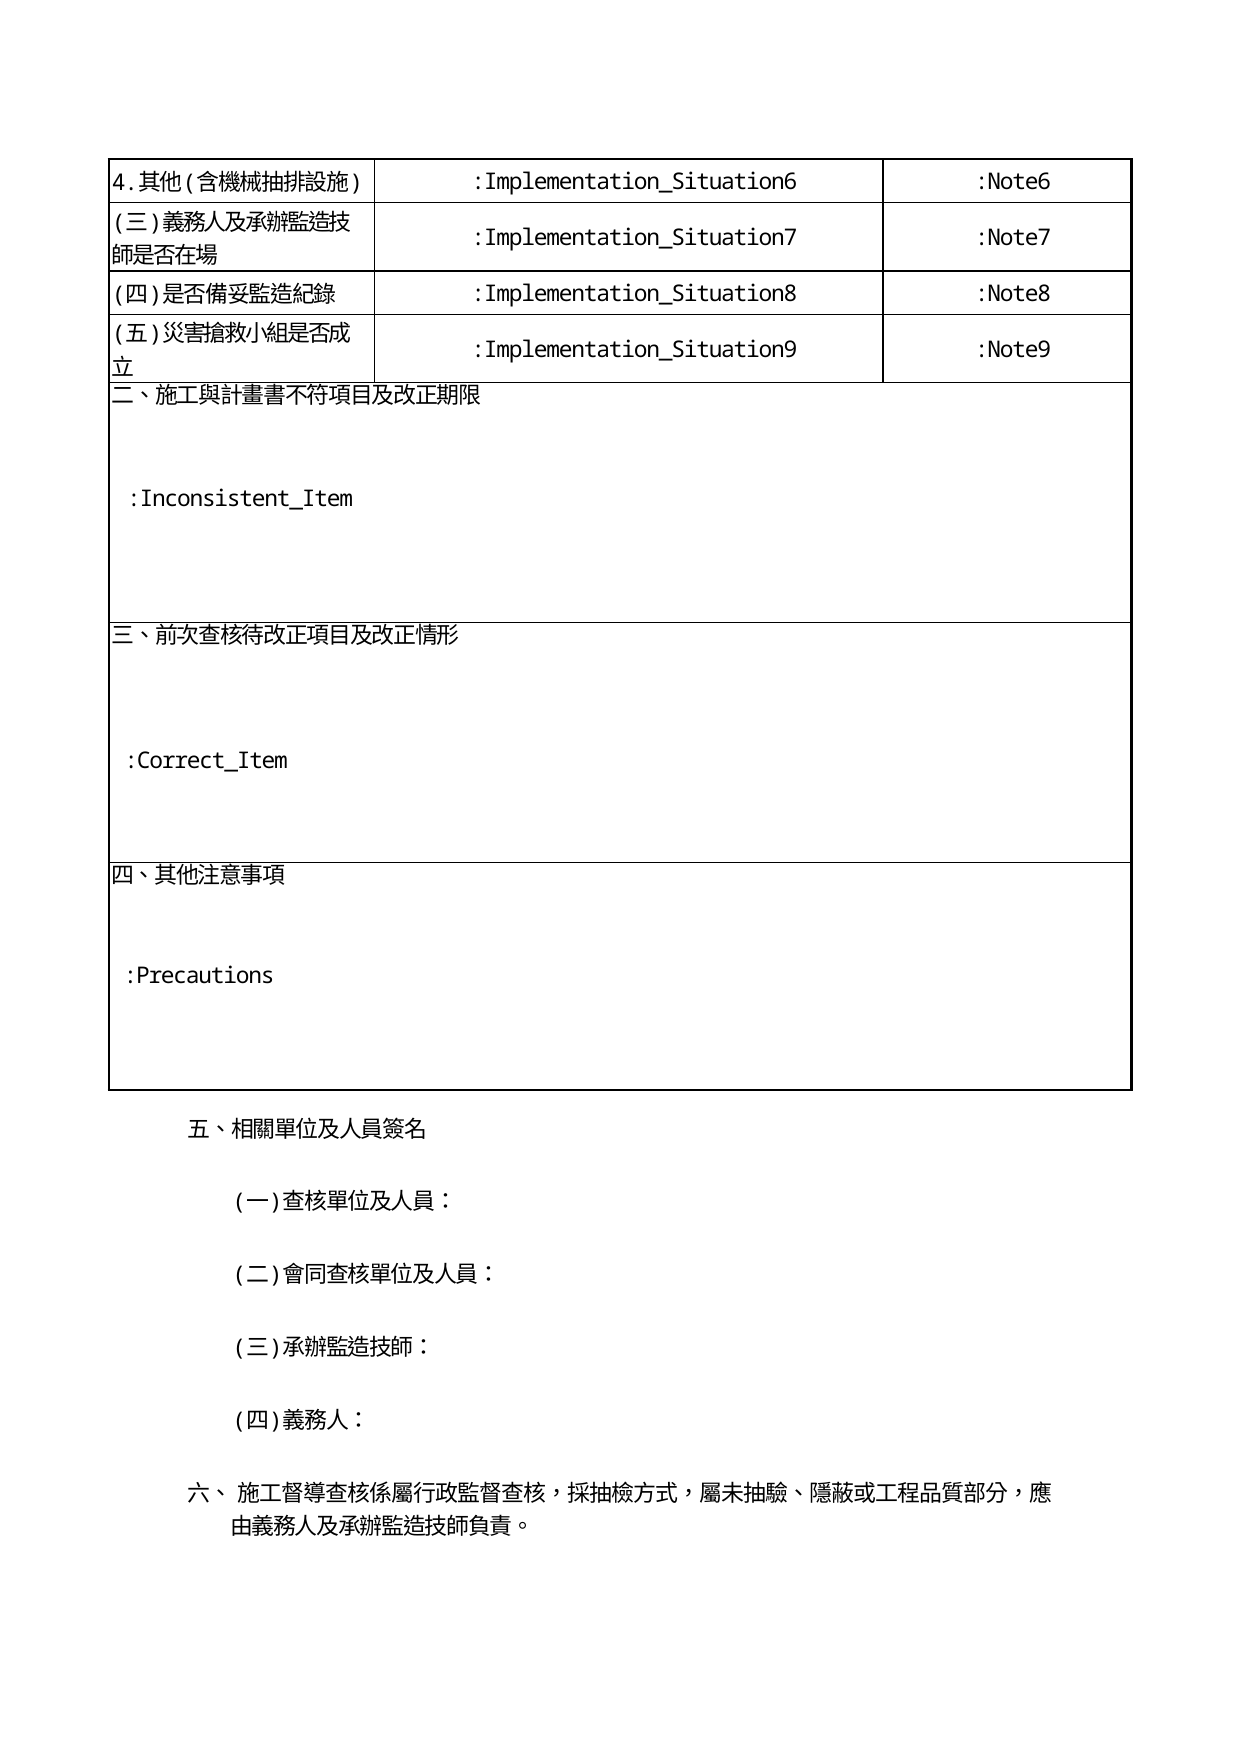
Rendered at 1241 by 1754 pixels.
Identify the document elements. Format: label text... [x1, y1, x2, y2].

table_cell 4.其他(含機械抽排設施) [110, 160, 374, 202]
text (二)會同查核單位及人員： [187, 1256, 1053, 1289]
table_cell 三、前次查核待改正項目及改正情形 :Correct_Item [110, 623, 1130, 862]
table_cell :Implementation_Situation7 [375, 203, 882, 270]
text (四)義務人： [187, 1402, 1053, 1435]
text 五、相關單位及人員簽名 [187, 1110, 1053, 1144]
table_cell (三)義務人及承辦監造技師是否在場 [110, 203, 374, 270]
table_cell 四、其他注意事項 :Precautions [110, 863, 1130, 1088]
table_cell 二、施工與計畫書不符項目及改正期限 :Inconsistent_Item [110, 383, 1130, 622]
table_cell (五)災害搶救小組是否成立 [110, 315, 374, 382]
table_cell (四)是否備妥監造紀錄 [110, 272, 374, 313]
table_cell :Implementation_Situation6 [375, 160, 882, 202]
table_cell :Implementation_Situation9 [375, 315, 882, 382]
table_cell :Note7 [884, 203, 1130, 270]
table_cell :Note6 [884, 160, 1130, 202]
text (一)查核單位及人員： [187, 1183, 1053, 1217]
table_cell :Note9 [884, 315, 1130, 382]
text 六、 施工督導查核係屬行政監督查核，採抽檢方式，屬未抽驗、隱蔽或工程品質部分，應由義務人及承辦監造技師負責。 [187, 1475, 1053, 1541]
table_cell :Note8 [884, 272, 1130, 313]
table_cell :Implementation_Situation8 [375, 272, 882, 313]
text (三)承辦監造技師： [187, 1329, 1053, 1362]
